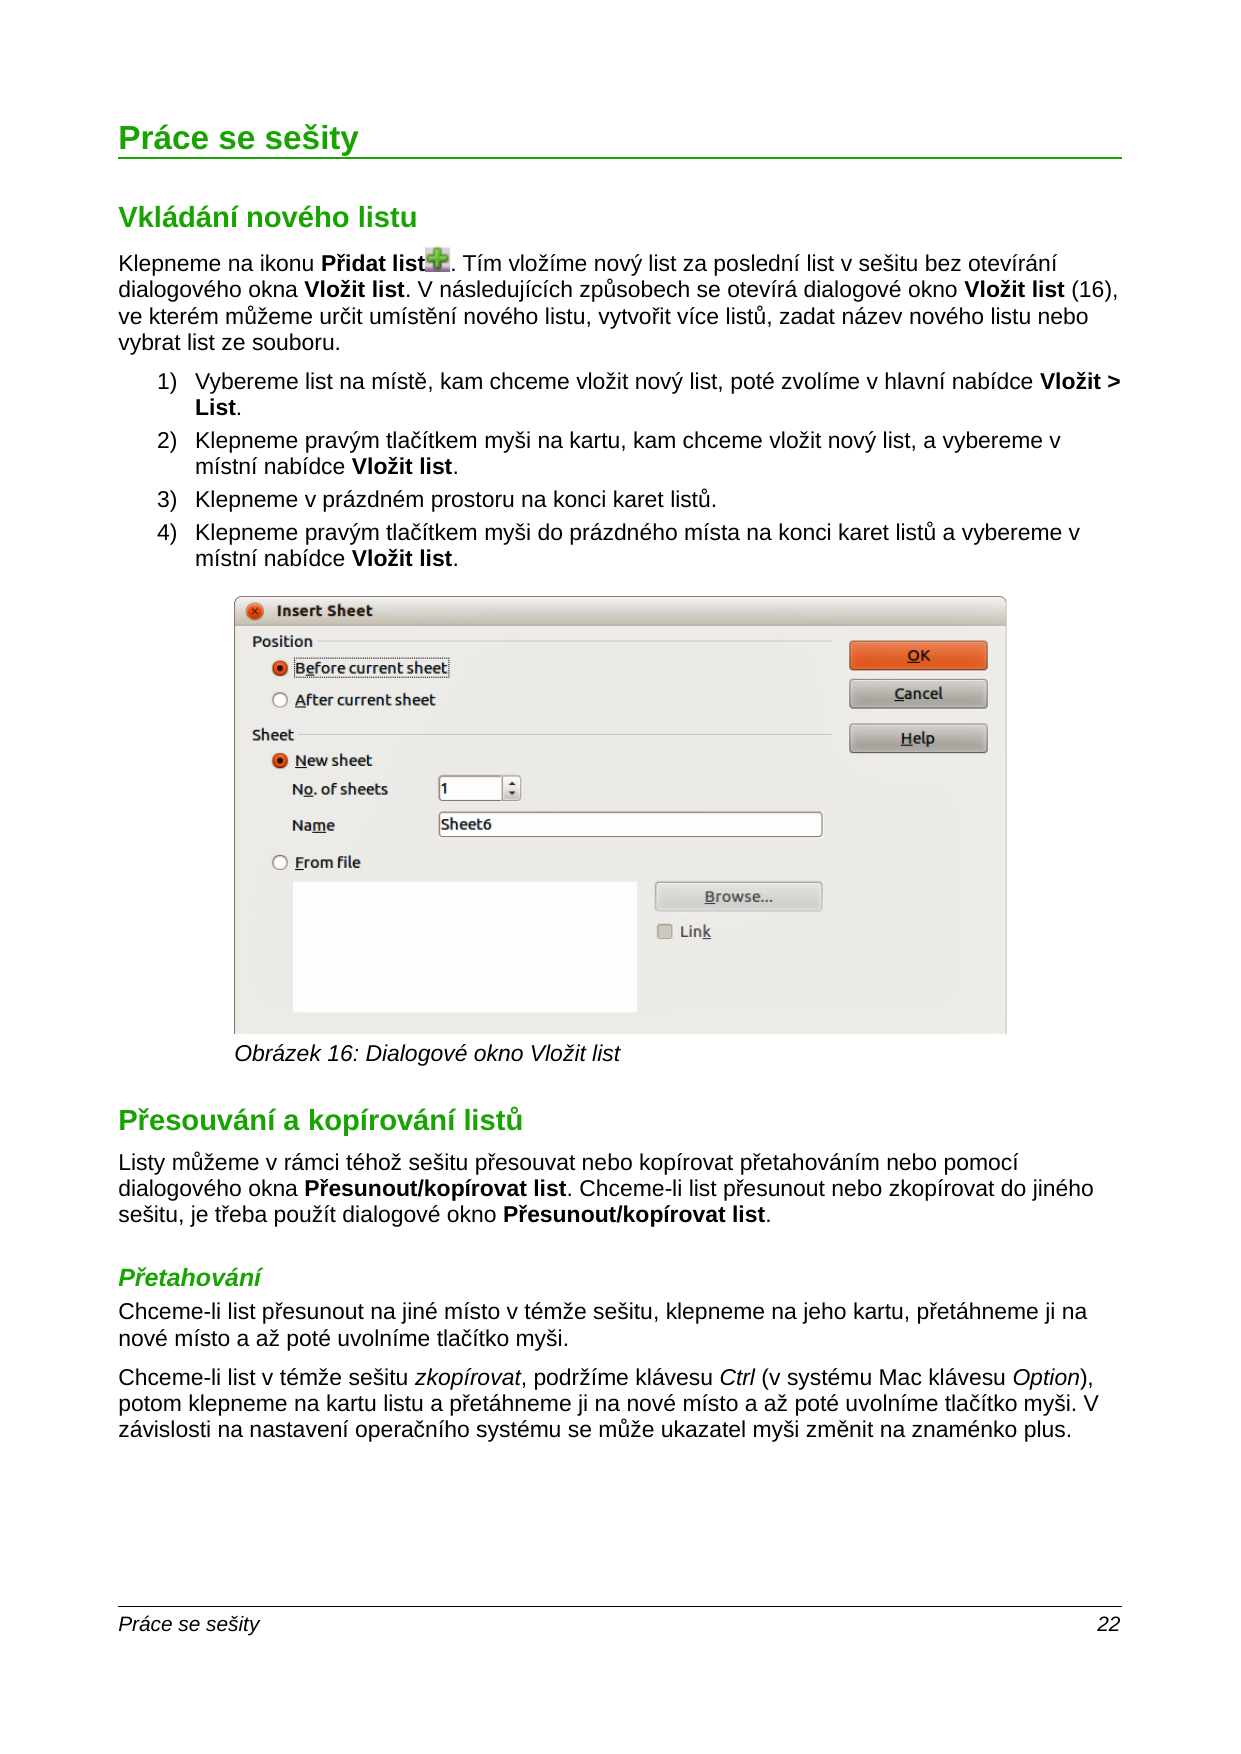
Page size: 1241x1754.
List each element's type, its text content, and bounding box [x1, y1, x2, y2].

text Obrázek 16: Dialogové okno Vložit list [234, 1039, 1006, 1066]
subtitle Přetahování [118, 1263, 1122, 1292]
text Listy můžeme v rámci téhož sešitu přesouvat nebo kopírovat přetahováním nebo pomocí dialogového okna Přesunout/kopírovat list. Chceme-li list přesunout nebo zkopírovat do jiného sešitu, je třeba použít dialogové okno Přesunout/kopírovat list. [118, 1148, 1122, 1228]
picture [425, 246, 451, 272]
list Vybereme list na místě, kam chceme vložit nový list, poté zvolíme v hlavní nabídce Vložit > List. [177, 368, 1122, 421]
list Klepneme pravým tlačítkem myši do prázdného místa na konci karet listů a vybereme v místní nabídce Vložit list. [177, 518, 1122, 571]
list Klepneme v prázdném prostoru na konci karet listů. [177, 486, 1122, 512]
list Klepneme pravým tlačítkem myši na kartu, kam chceme vložit nový list, a vybereme v místní nabídce Vložit list. [177, 427, 1122, 479]
text Chceme-li list v témže sešitu zkopírovat, podržíme klávesu Ctrl (v systému Mac klávesu Option), potom klepneme na kartu listu a přetáhneme ji na nové místo a až poté uvolníme tlačítko myši. V závislosti na nastavení operačního systému se může ukazatel myši změnit na znaménko plus. [118, 1363, 1122, 1443]
subtitle Práce se sešity [118, 118, 1122, 157]
picture [234, 596, 1007, 1034]
text Klepneme na ikonu Přidat list. Tím vložíme nový list za poslední list v sešitu bez otevírání dialogového okna Vložit list. V následujících způsobech se otevírá dialogové okno Vložit list (obrázek 16), ve kterém můžeme určit umístění nového listu, vytvořit více listů, zadat název nového listu nebo vybrat list ze souboru. [118, 246, 1122, 355]
text Chceme-li list přesunout na jiné místo v témže sešitu, klepneme na jeho kartu, přetáhneme ji na nové místo a až poté uvolníme tlačítko myši. [118, 1298, 1122, 1351]
subtitle Přesouvání a kopírování listů [118, 1103, 1122, 1136]
subtitle Vkládání nového listu [118, 201, 1122, 234]
